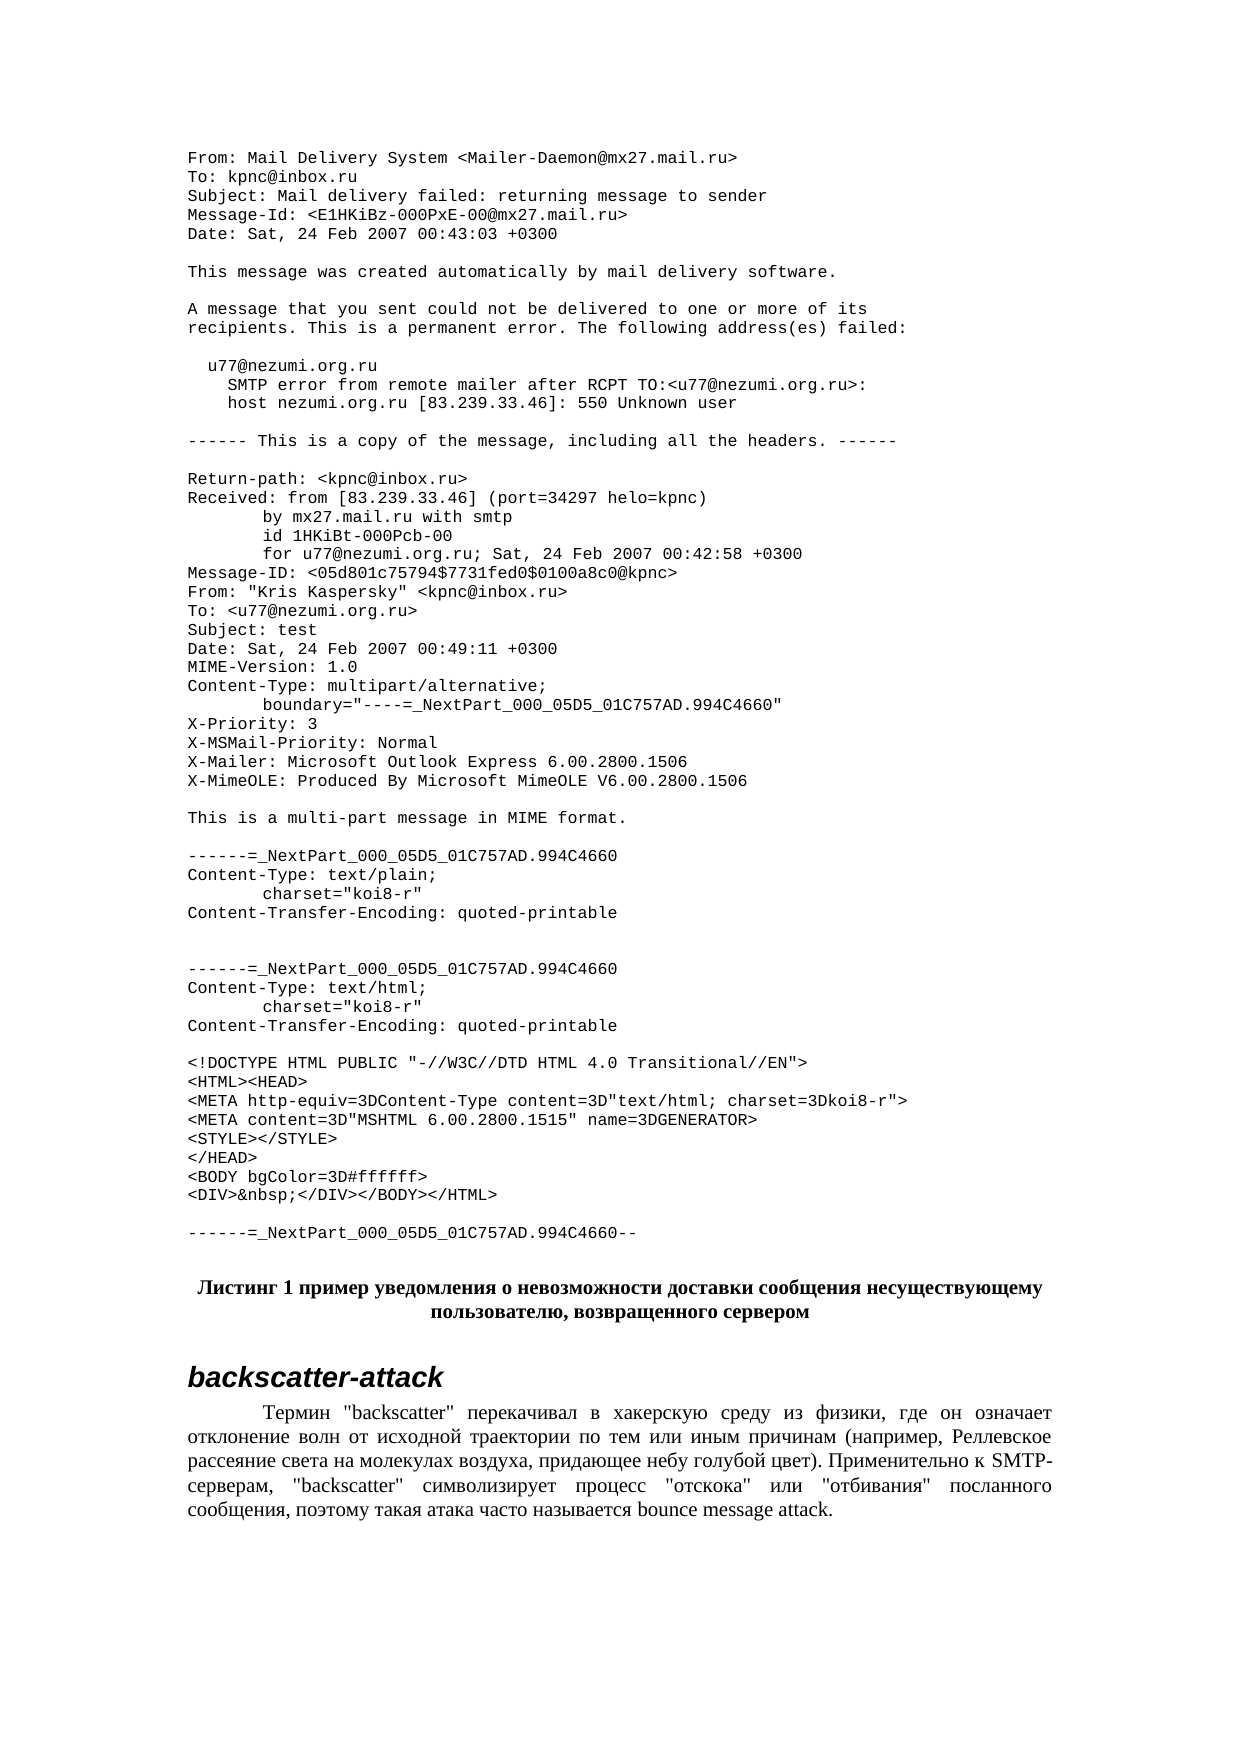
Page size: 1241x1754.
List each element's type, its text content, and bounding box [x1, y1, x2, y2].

text Received: from [83.239.33.46] (port=34297 helo=kpnc) [187, 489, 1053, 508]
text Content-Type: text/html; [187, 979, 1053, 998]
text Subject: Mail delivery failed: returning message to sender [187, 188, 1053, 207]
text This is a multi-part message in MIME format. [187, 810, 1053, 829]
text <META http-equiv=3DContent-Type content=3D"text/html; charset=3Dkoi8-r"> [187, 1093, 1053, 1112]
text </HEAD> [187, 1149, 1053, 1168]
text Message-Id: <E1HKiBz-000PxE-00@mx27.mail.ru> [187, 207, 1053, 225]
text Content-Type: multipart/alternative; [187, 678, 1053, 697]
text ------=_NextPart_000_05D5_01C757AD.994C4660-- [187, 1225, 1053, 1243]
text <STYLE></STYLE> [187, 1130, 1053, 1149]
text <!DOCTYPE HTML PUBLIC "-//W3C//DTD HTML 4.0 Transitional//EN"> [187, 1055, 1053, 1074]
text This message was created automatically by mail delivery software. [187, 263, 1053, 282]
text From: Mail Delivery System <Mailer-Daemon@mx27.mail.ru> [187, 150, 1053, 169]
text charset="koi8-r" [187, 998, 1053, 1017]
text Content-Transfer-Encoding: quoted-printable [187, 1017, 1053, 1036]
text MIME-Version: 1.0 [187, 659, 1053, 678]
text X-Priority: 3 [187, 716, 1053, 734]
text boundary="----=_NextPart_000_05D5_01C757AD.994C4660" [187, 697, 1053, 716]
text <DIV>&nbsp;</DIV></BODY></HTML> [187, 1187, 1053, 1206]
text <HTML><HEAD> [187, 1074, 1053, 1093]
text Return-path: <kpnc@inbox.ru> [187, 471, 1053, 489]
text X-MimeOLE: Produced By Microsoft MimeOLE V6.00.2800.1506 [187, 772, 1053, 791]
text Content-Transfer-Encoding: quoted-printable [187, 904, 1053, 923]
text host nezumi.org.ru [83.239.33.46]: 550 Unknown user [187, 395, 1053, 414]
text SMTP error from remote mailer after RCPT TO:<u77@nezumi.org.ru>: [187, 376, 1053, 395]
text X-Mailer: Microsoft Outlook Express 6.00.2800.1506 [187, 753, 1053, 772]
text id 1HKiBt-000Pcb-00 [187, 527, 1053, 546]
text From: "Kris Kaspersky" <kpnc@inbox.ru> [187, 584, 1053, 602]
text Термин "backscatter" перекачивал в хакерскую среду из физики, где он означает отклонение волн от исходной траектории по тем или иным причинам (например, Реллевское рассеяние света на молекулах воздуха, придающее небу голубой цвет). Применительно к SMTP-серверам, "backscatter" символизирует процесс "отскока" или "отбивания" посланного сообщения, поэтому такая атака часто называется bounce message attack. [187, 1400, 1053, 1521]
text for u77@nezumi.org.ru; Sat, 24 Feb 2007 00:42:58 +0300 [187, 546, 1053, 565]
text Date: Sat, 24 Feb 2007 00:43:03 +0300 [187, 225, 1053, 244]
text charset="koi8-r" [187, 885, 1053, 904]
subtitle backscatter-attack [187, 1361, 1053, 1394]
text To: kpnc@inbox.ru [187, 169, 1053, 188]
text recipients. This is a permanent error. The following address(es) failed: [187, 320, 1053, 338]
text <BODY bgColor=3D#ffffff> [187, 1168, 1053, 1187]
text To: <u77@nezumi.org.ru> [187, 602, 1053, 621]
text u77@nezumi.org.ru [187, 357, 1053, 376]
text Листинг 1 пример уведомления о невозможности доставки сообщения несуществующему пользователю, возвращенного сервером [187, 1275, 1053, 1323]
text Date: Sat, 24 Feb 2007 00:49:11 +0300 [187, 640, 1053, 659]
text A message that you sent could not be delivered to one or more of its [187, 301, 1053, 320]
text ------ This is a copy of the message, including all the headers. ------ [187, 433, 1053, 452]
text ------=_NextPart_000_05D5_01C757AD.994C4660 [187, 961, 1053, 979]
text X-MSMail-Priority: Normal [187, 734, 1053, 753]
text by mx27.mail.ru with smtp [187, 508, 1053, 527]
text Message-ID: <05d801c75794$7731fed0$0100a8c0@kpnc> [187, 565, 1053, 584]
text Content-Type: text/plain; [187, 866, 1053, 885]
text Subject: test [187, 621, 1053, 640]
text <META content=3D"MSHTML 6.00.2800.1515" name=3DGENERATOR> [187, 1112, 1053, 1130]
text ------=_NextPart_000_05D5_01C757AD.994C4660 [187, 848, 1053, 866]
